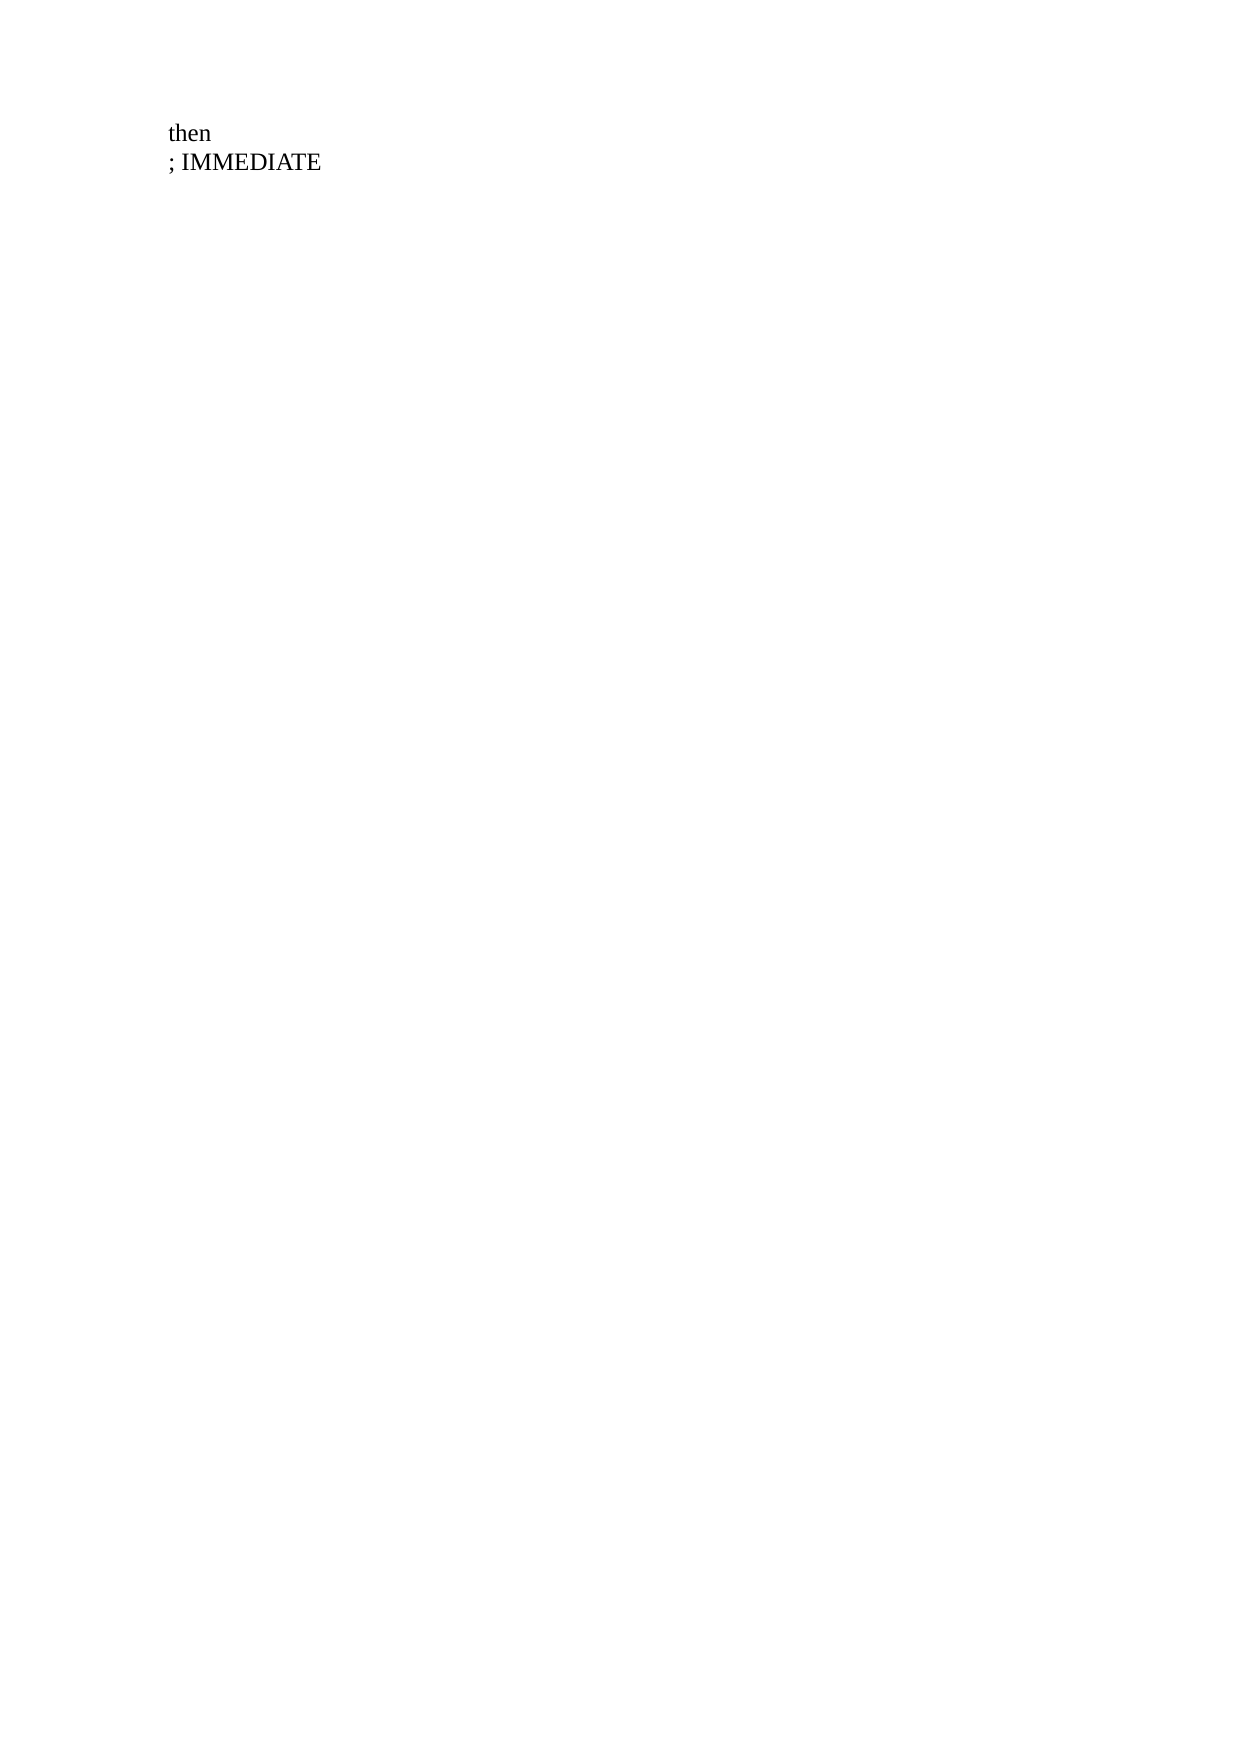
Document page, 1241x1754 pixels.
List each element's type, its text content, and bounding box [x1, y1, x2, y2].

text ; IMMEDIATE [118, 147, 1122, 176]
text then [118, 118, 1122, 147]
